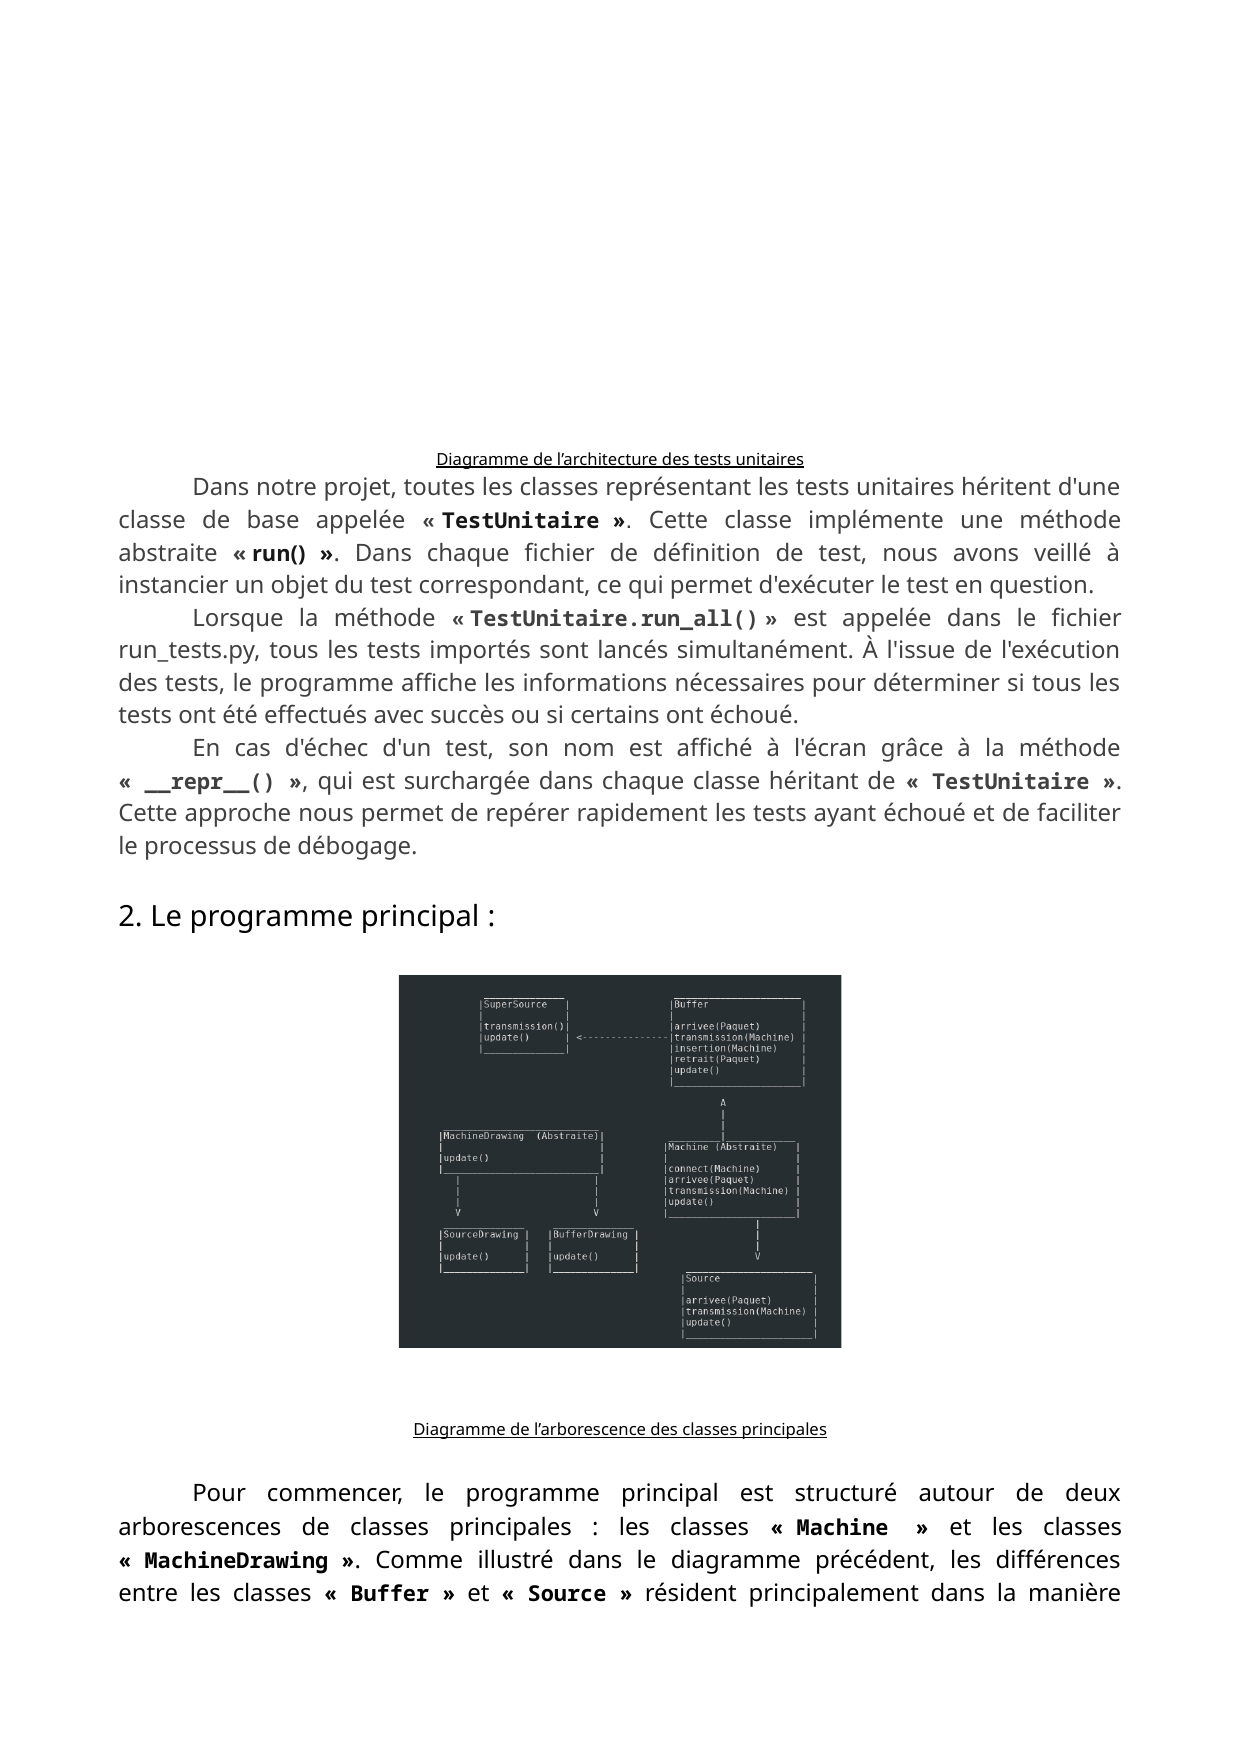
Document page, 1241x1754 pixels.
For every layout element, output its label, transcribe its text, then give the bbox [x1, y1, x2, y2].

text En cas d'échec d'un test, son nom est affiché à l'écran grâce à la méthode « __repr__() », qui est surchargée dans chaque classe héritant de « TestUnitaire ». Cette approche nous permet de repérer rapidement les tests ayant échoué et de faciliter le processus de débogage. [118, 731, 1122, 861]
text Pour commencer, le programme principal est structuré autour de deux arborescences de classes principales : les classes « Machine » et les classes « MachineDrawing ». Comme illustré dans le diagramme précédent, les différences entre les classes « Buffer » et « Source » résident principalement dans la manière [118, 1474, 1122, 1609]
text 2. Le programme principal : [118, 895, 1122, 935]
picture [398, 975, 466, 1348]
text Diagramme de l’architecture des tests unitaires [118, 447, 1122, 470]
text Dans notre projet, toutes les classes représentant les tests unitaires héritent d'une classe de base appelée « TestUnitaire ». Cette classe implémente une méthode abstraite « run() ». Dans chaque fichier de définition de test, nous avons veillé à instancier un objet du test correspondant, ce qui permet d'exécuter le test en question. [118, 470, 1122, 601]
text Diagramme de l’arborescence des classes principales [118, 1418, 1122, 1440]
text Lorsque la méthode « TestUnitaire.run_all() » est appelée dans le fichier run_tests.py, tous les tests importés sont lancés simultanément. À l'issue de l'exécution des tests, le programme affiche les informations nécessaires pour déterminer si tous les tests ont été effectués avec succès ou si certains ont échoué. [118, 601, 1122, 731]
